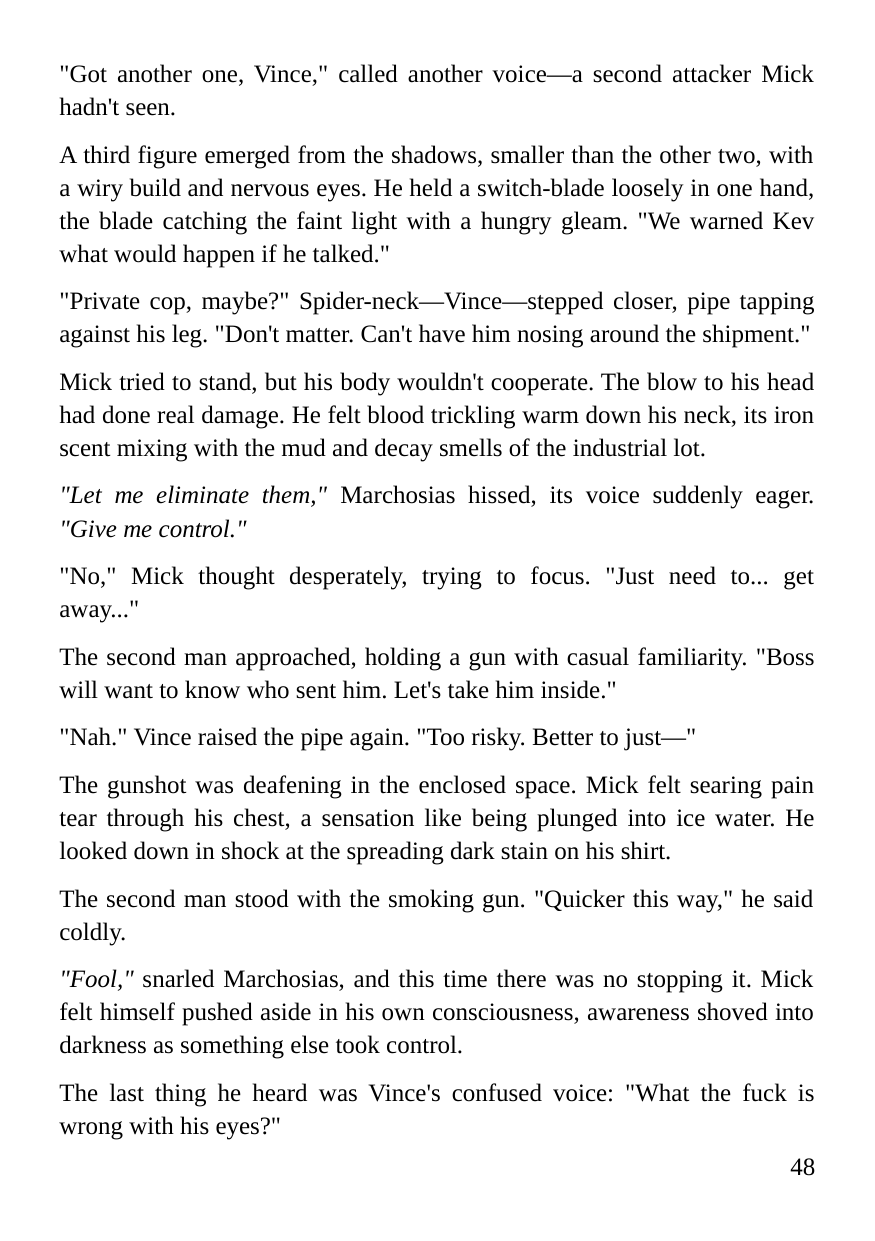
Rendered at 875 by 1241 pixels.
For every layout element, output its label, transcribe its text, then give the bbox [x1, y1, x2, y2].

text The second man approached, holding a gun with casual familiarity. "Boss will want to know who sent him. Let's take him inside." [59, 642, 815, 704]
text "No," Mick thought desperately, trying to focus. "Just need to... get away..." [59, 561, 815, 623]
text "Private cop, maybe?" Spider-neck—Vince—stepped closer, pipe tapping against his leg. "Don't matter. Can't have him nosing around the shipment." [59, 286, 815, 348]
text The gunshot was deafening in the enclosed space. Mick felt searing pain tear through his chest, a sensation like being plunged into ice water. He looked down in shock at the spreading dark stain on his shirt. [59, 770, 815, 865]
text The last thing he heard was Vince's confused voice: "What the fuck is wrong with his eyes?" [59, 1078, 815, 1140]
text "Got another one, Vince," called another voice—a second attacker Mick hadn't seen. [59, 59, 815, 121]
text "Fool," snarled Marchosias, and this time there was no stopping it. Mick felt himself pushed aside in his own consciousness, awareness shoved into darkness as something else took control. [59, 964, 815, 1059]
text The second man stood with the smoking gun. "Quicker this way," he said coldly. [59, 884, 815, 946]
text Mick tried to stand, but his body wouldn't cooperate. The blow to his head had done real damage. He felt blood trickling warm down his neck, its iron scent mixing with the mud and decay smells of the industrial lot. [59, 367, 815, 462]
text "Nah." Vince raised the pipe again. "Too risky. Better to just—" [59, 722, 815, 751]
text "Let me eliminate them," Marchosias hissed, its voice suddenly eager. "Give me control." [59, 481, 815, 542]
text A third figure emerged from the shadows, smaller than the other two, with a wiry build and nervous eyes. He held a switch-blade loosely in one hand, the blade catching the faint light with a hungry gleam. "We warned Kev what would happen if he talked." [59, 140, 815, 267]
